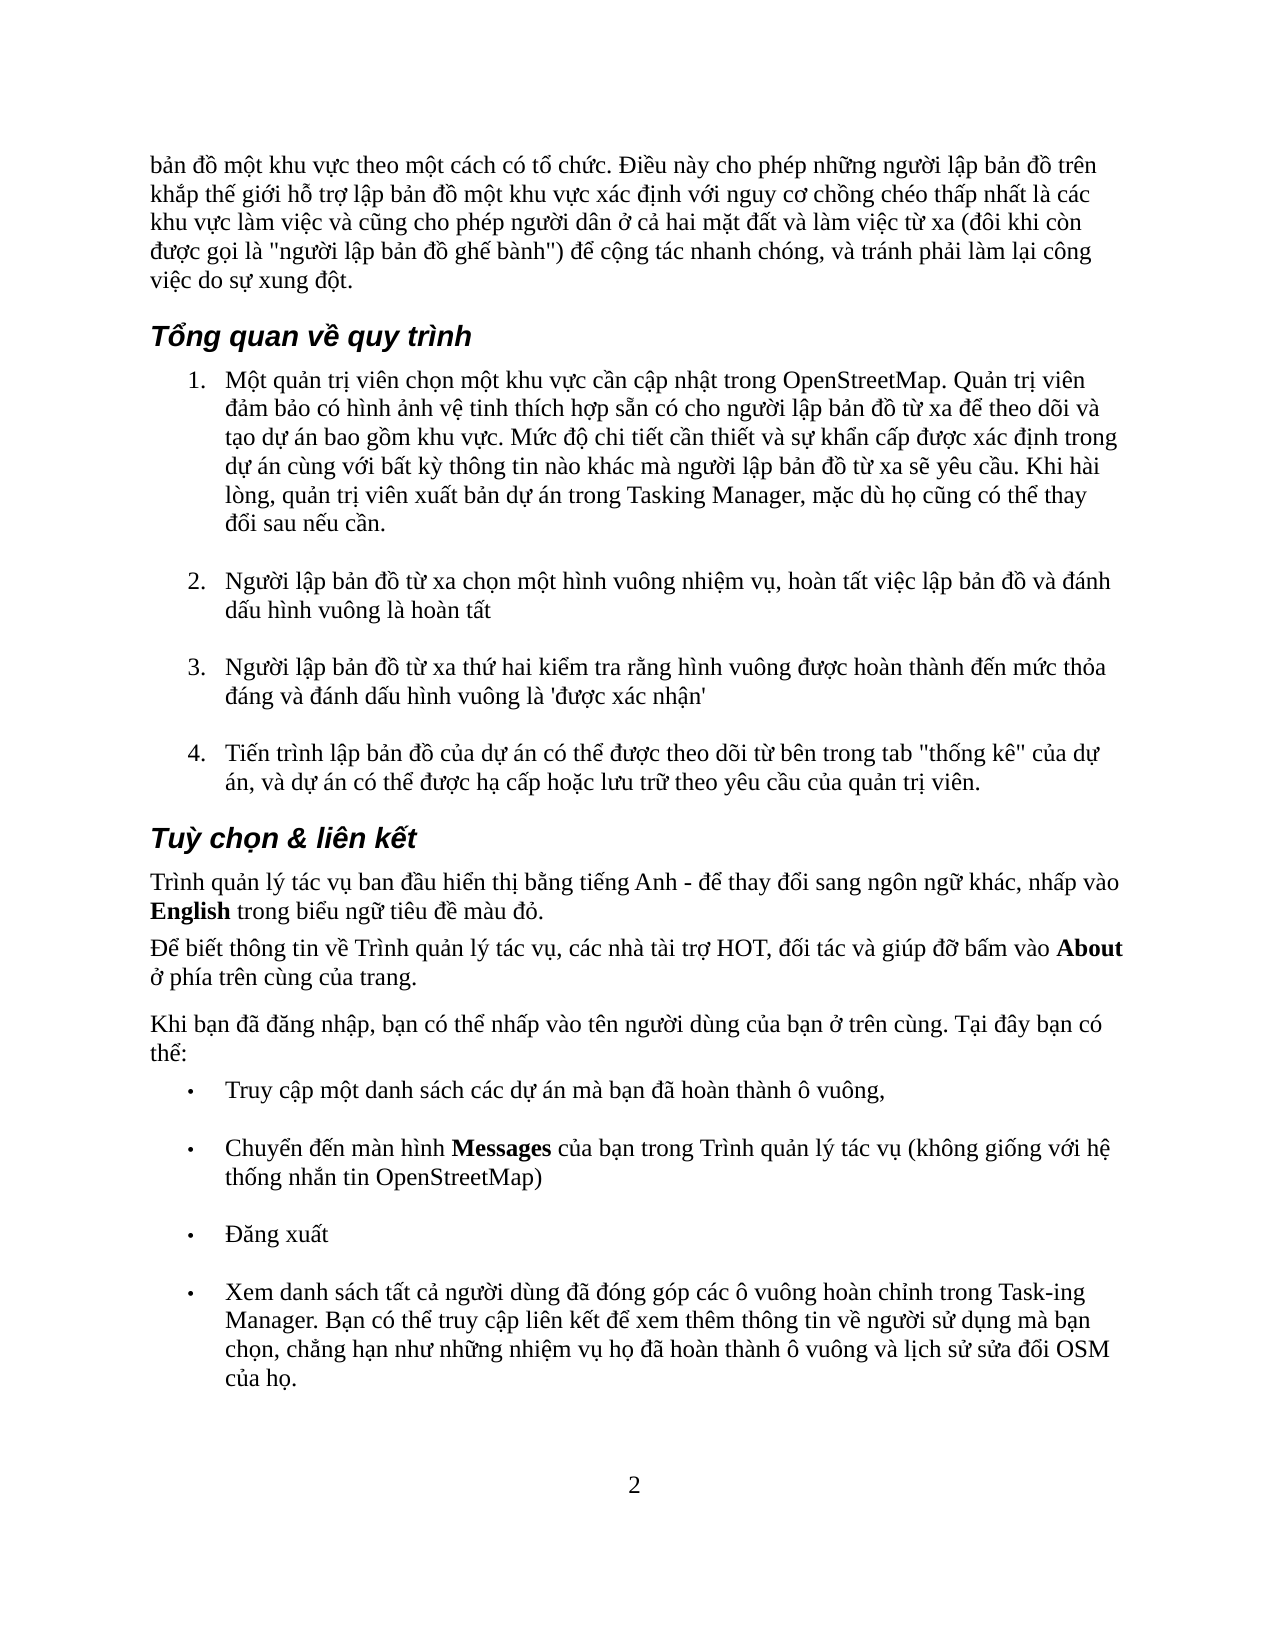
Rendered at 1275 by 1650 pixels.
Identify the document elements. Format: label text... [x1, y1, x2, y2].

list Chuyển đến màn hình Messages của bạn trong Trình quản lý tác vụ (không giống với hệ thống nhắn tin OpenStreetMap) [187, 1133, 1125, 1219]
text Trình quản lý tác vụ ban đầu hiển thị bằng tiếng Anh - để thay đổi sang ngôn ngữ khác, nhấp vào English trong biểu ngữ tiêu đề màu đỏ. [150, 867, 1125, 924]
list Truy cập một danh sách các dự án mà bạn đã hoàn thành ô vuông, [187, 1075, 1125, 1133]
text Khi bạn đã đăng nhập, bạn có thể nhấp vào tên người dùng của bạn ở trên cùng. Tại đây bạn có thể: [150, 1009, 1125, 1066]
list Đăng xuất [187, 1219, 1125, 1277]
list Người lập bản đồ từ xa chọn một hình vuông nhiệm vụ, hoàn tất việc lập bản đồ và đánh dấu hình vuông là hoàn tất [187, 566, 1125, 652]
list Người lập bản đồ từ xa thứ hai kiểm tra rằng hình vuông được hoàn thành đến mức thỏa đáng và đánh dấu hình vuông là 'được xác nhận' [187, 652, 1125, 738]
list Xem danh sách tất cả người dùng đã đóng góp các ô vuông hoàn chỉnh trong Task-ing Manager. Bạn có thể truy cập liên kết để xem thêm thông tin về người sử dụng mà bạn chọn, chẳng hạn như những nhiệm vụ họ đã hoàn thành ô vuông và lịch sử sửa đổi OSM của họ. [187, 1277, 1125, 1392]
text bản đồ một khu vực theo một cách có tổ chức. Điều này cho phép những người lập bản đồ trên khắp thế giới hỗ trợ lập bản đồ một khu vực xác định với nguy cơ chồng chéo thấp nhất là các khu vực làm việc và cũng cho phép người dân ở cả hai mặt đất và làm việc từ xa (đôi khi còn được gọi là "người lập bản đồ ghế bành") để cộng tác nhanh chóng, và tránh phải làm lại công việc do sự xung đột. [150, 150, 1125, 294]
list Một quản trị viên chọn một khu vực cần cập nhật trong OpenStreetMap. Quản trị viên đảm bảo có hình ảnh vệ tinh thích hợp sẵn có cho người lập bản đồ từ xa để theo dõi và tạo dự án bao gồm khu vực. Mức độ chi tiết cần thiết và sự khẩn cấp được xác định trong dự án cùng với bất kỳ thông tin nào khác mà người lập bản đồ từ xa sẽ yêu cầu. Khi hài lòng, quản trị viên xuất bản dự án trong Tasking Manager, mặc dù họ cũng có thể thay đổi sau nếu cần. [187, 365, 1125, 566]
subtitle Tổng quan về quy trình [150, 319, 1125, 352]
text Để biết thông tin về Trình quản lý tác vụ, các nhà tài trợ HOT, đối tác và giúp đỡ bấm vào About ở phía trên cùng của trang. [150, 933, 1125, 991]
list Tiến trình lập bản đồ của dự án có thể được theo dõi từ bên trong tab "thống kê" của dự án, và dự án có thể được hạ cấp hoặc lưu trữ theo yêu cầu của quản trị viên. [187, 738, 1125, 796]
subtitle Tuỳ chọn & liên kết [150, 821, 1125, 854]
